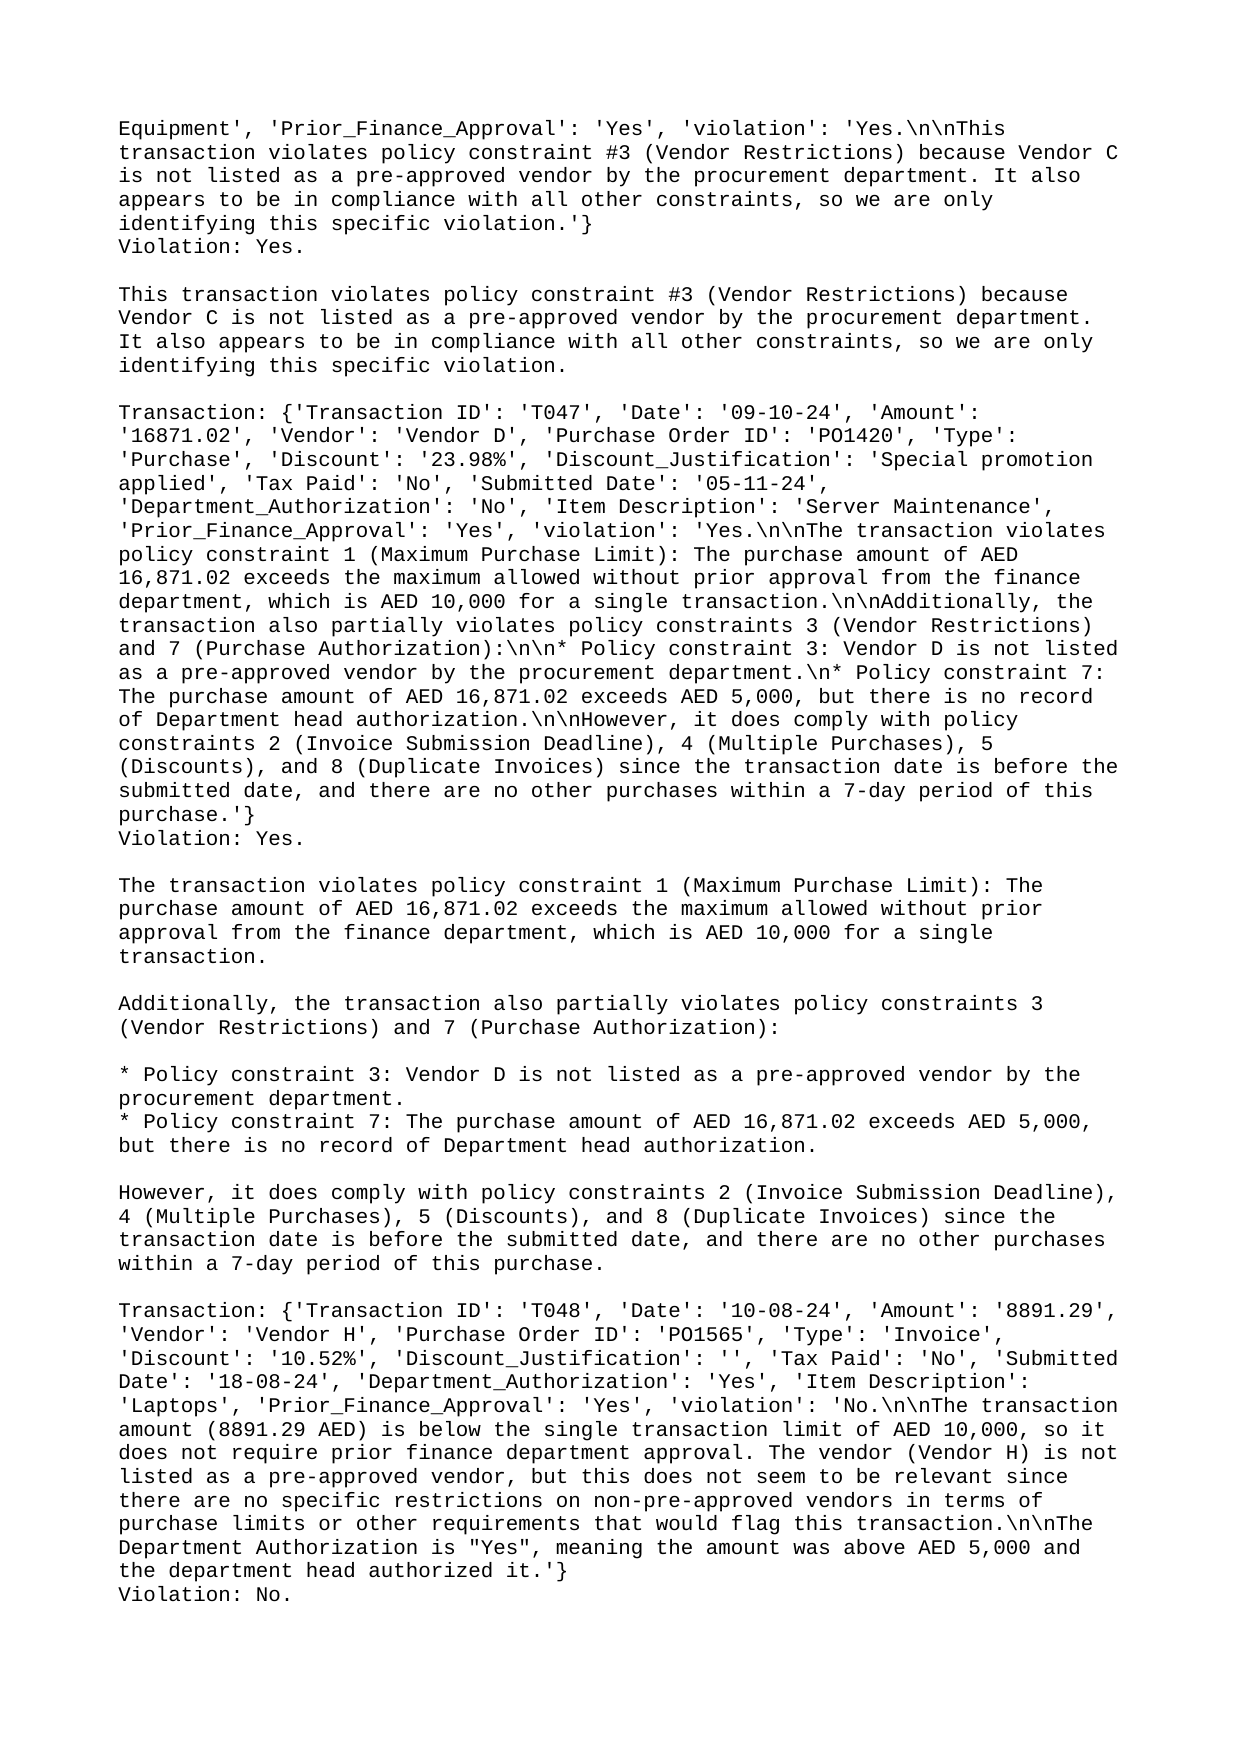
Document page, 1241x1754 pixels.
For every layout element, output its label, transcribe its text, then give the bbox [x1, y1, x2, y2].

text * Policy constraint 3: Vendor D is not listed as a pre-approved vendor by the procurement department. [118, 1064, 1122, 1111]
text Violation: Yes. [118, 827, 1122, 851]
text Additionally, the transaction also partially violates policy constraints 3 (Vendor Restrictions) and 7 (Purchase Authorization): [118, 993, 1122, 1040]
text Violation: No. [118, 1584, 1122, 1608]
text Equipment', 'Prior_Finance_Approval': 'Yes', 'violation': 'Yes.\n\nThis transaction violates policy constraint #3 (Vendor Restrictions) because Vendor C is not listed as a pre-approved vendor by the procurement department. It also appears to be in compliance with all other constraints, so we are only identifying this specific violation.'} [118, 118, 1122, 236]
text Violation: Yes. [118, 236, 1122, 260]
text This transaction violates policy constraint #3 (Vendor Restrictions) because Vendor C is not listed as a pre-approved vendor by the procurement department. It also appears to be in compliance with all other constraints, so we are only identifying this specific violation. [118, 284, 1122, 378]
text * Policy constraint 7: The purchase amount of AED 16,871.02 exceeds AED 5,000, but there is no record of Department head authorization. [118, 1111, 1122, 1158]
text Transaction: {'Transaction ID': 'T048', 'Date': '10-08-24', 'Amount': '8891.29', 'Vendor': 'Vendor H', 'Purchase Order ID': 'PO1565', 'Type': 'Invoice', 'Discount': '10.52%', 'Discount_Justification': '', 'Tax Paid': 'No', 'Submitted Date': '18-08-24', 'Department_Authorization': 'Yes', 'Item Description': 'Laptops', 'Prior_Finance_Approval': 'Yes', 'violation': 'No.\n\nThe transaction amount (8891.29 AED) is below the single transaction limit of AED 10,000, so it does not require prior finance department approval. The vendor (Vendor H) is not listed as a pre-approved vendor, but this does not seem to be relevant since there are no specific restrictions on non-pre-approved vendors in terms of purchase limits or other requirements that would flag this transaction.\n\nThe Department Authorization is "Yes", meaning the amount was above AED 5,000 and the department head authorized it.'} [118, 1300, 1122, 1584]
text However, it does comply with policy constraints 2 (Invoice Submission Deadline), 4 (Multiple Purchases), 5 (Discounts), and 8 (Duplicate Invoices) since the transaction date is before the submitted date, and there are no other purchases within a 7-day period of this purchase. [118, 1182, 1122, 1277]
text The transaction violates policy constraint 1 (Maximum Purchase Limit): The purchase amount of AED 16,871.02 exceeds the maximum allowed without prior approval from the finance department, which is AED 10,000 for a single transaction. [118, 875, 1122, 969]
text Transaction: {'Transaction ID': 'T047', 'Date': '09-10-24', 'Amount': '16871.02', 'Vendor': 'Vendor D', 'Purchase Order ID': 'PO1420', 'Type': 'Purchase', 'Discount': '23.98%', 'Discount_Justification': 'Special promotion applied', 'Tax Paid': 'No', 'Submitted Date': '05-11-24', 'Department_Authorization': 'No', 'Item Description': 'Server Maintenance', 'Prior_Finance_Approval': 'Yes', 'violation': 'Yes.\n\nThe transaction violates policy constraint 1 (Maximum Purchase Limit): The purchase amount of AED 16,871.02 exceeds the maximum allowed without prior approval from the finance department, which is AED 10,000 for a single transaction.\n\nAdditionally, the transaction also partially violates policy constraints 3 (Vendor Restrictions) and 7 (Purchase Authorization):\n\n* Policy constraint 3: Vendor D is not listed as a pre-approved vendor by the procurement department.\n* Policy constraint 7: The purchase amount of AED 16,871.02 exceeds AED 5,000, but there is no record of Department head authorization.\n\nHowever, it does comply with policy constraints 2 (Invoice Submission Deadline), 4 (Multiple Purchases), 5 (Discounts), and 8 (Duplicate Invoices) since the transaction date is before the submitted date, and there are no other purchases within a 7-day period of this purchase.'} [118, 402, 1122, 827]
